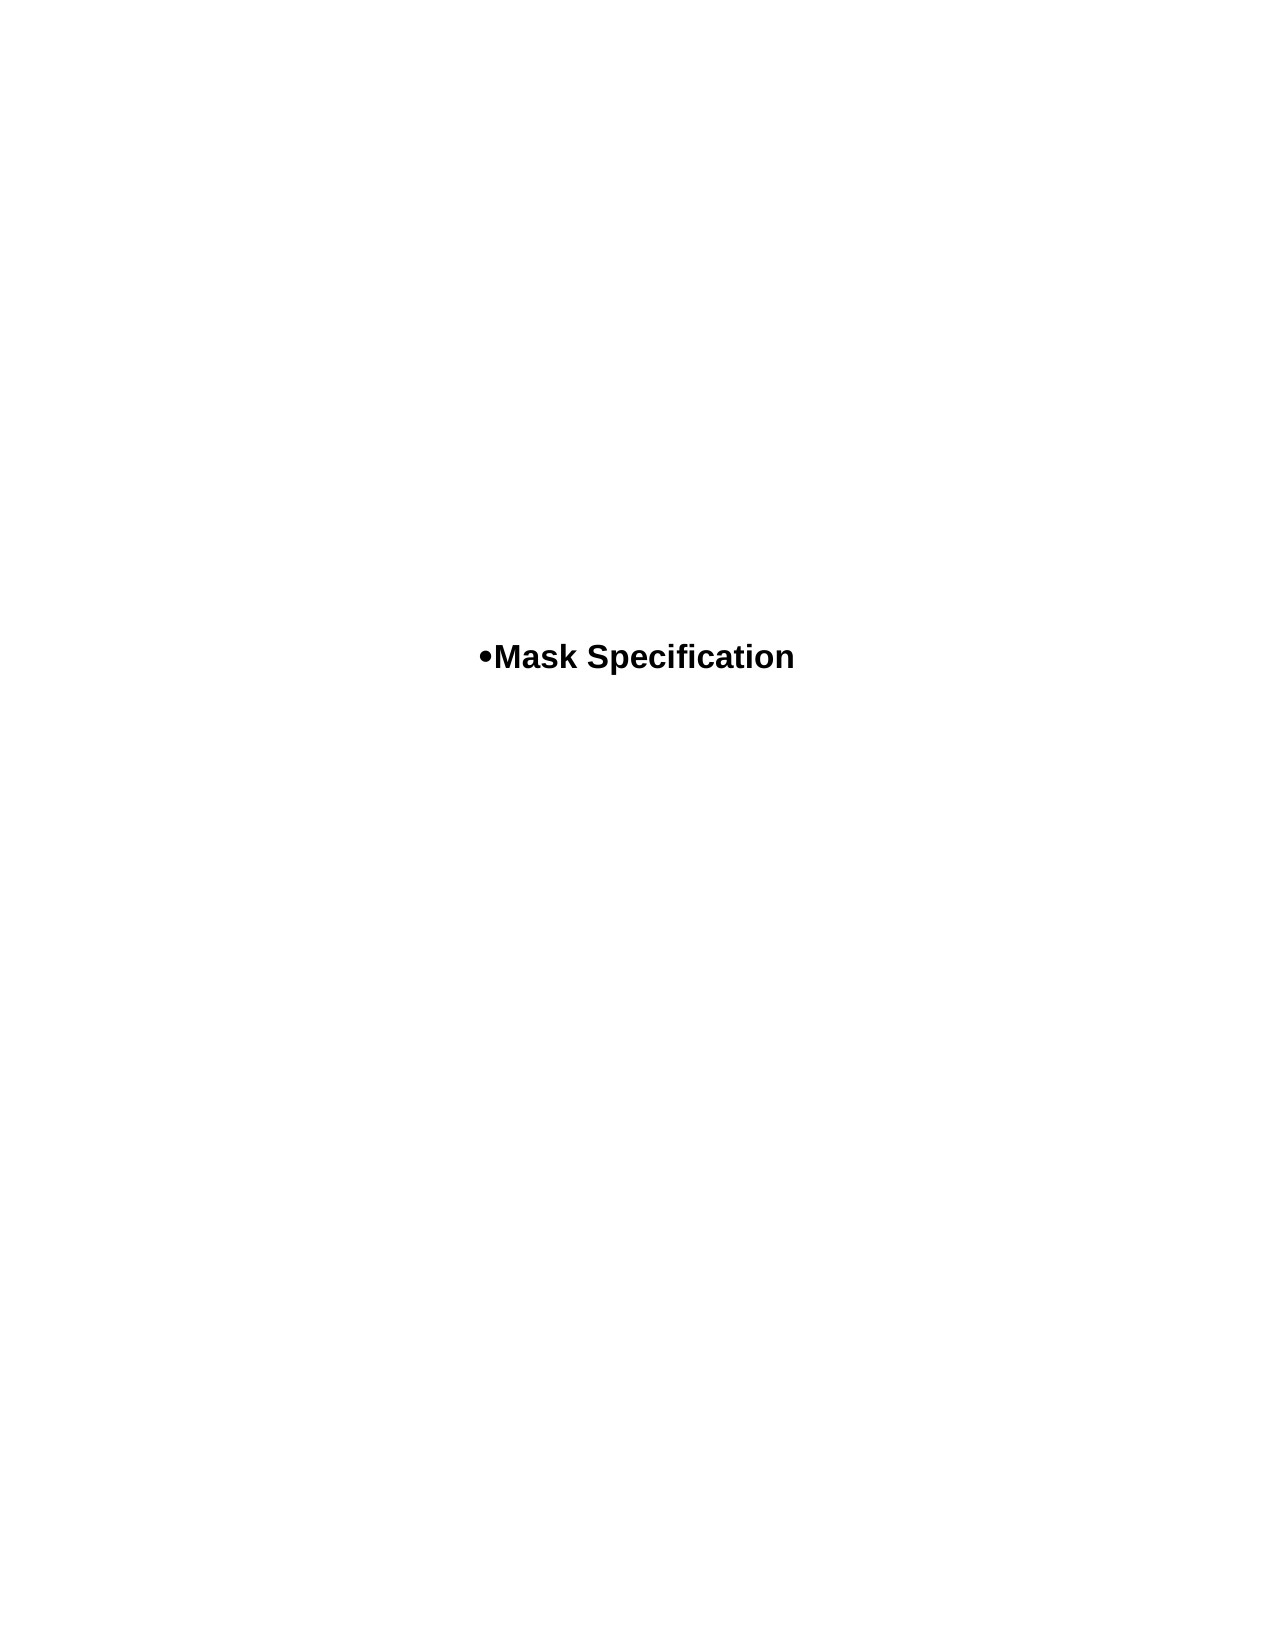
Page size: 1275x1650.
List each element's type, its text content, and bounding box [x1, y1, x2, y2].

subtitle Mask Specification [118, 637, 1157, 676]
